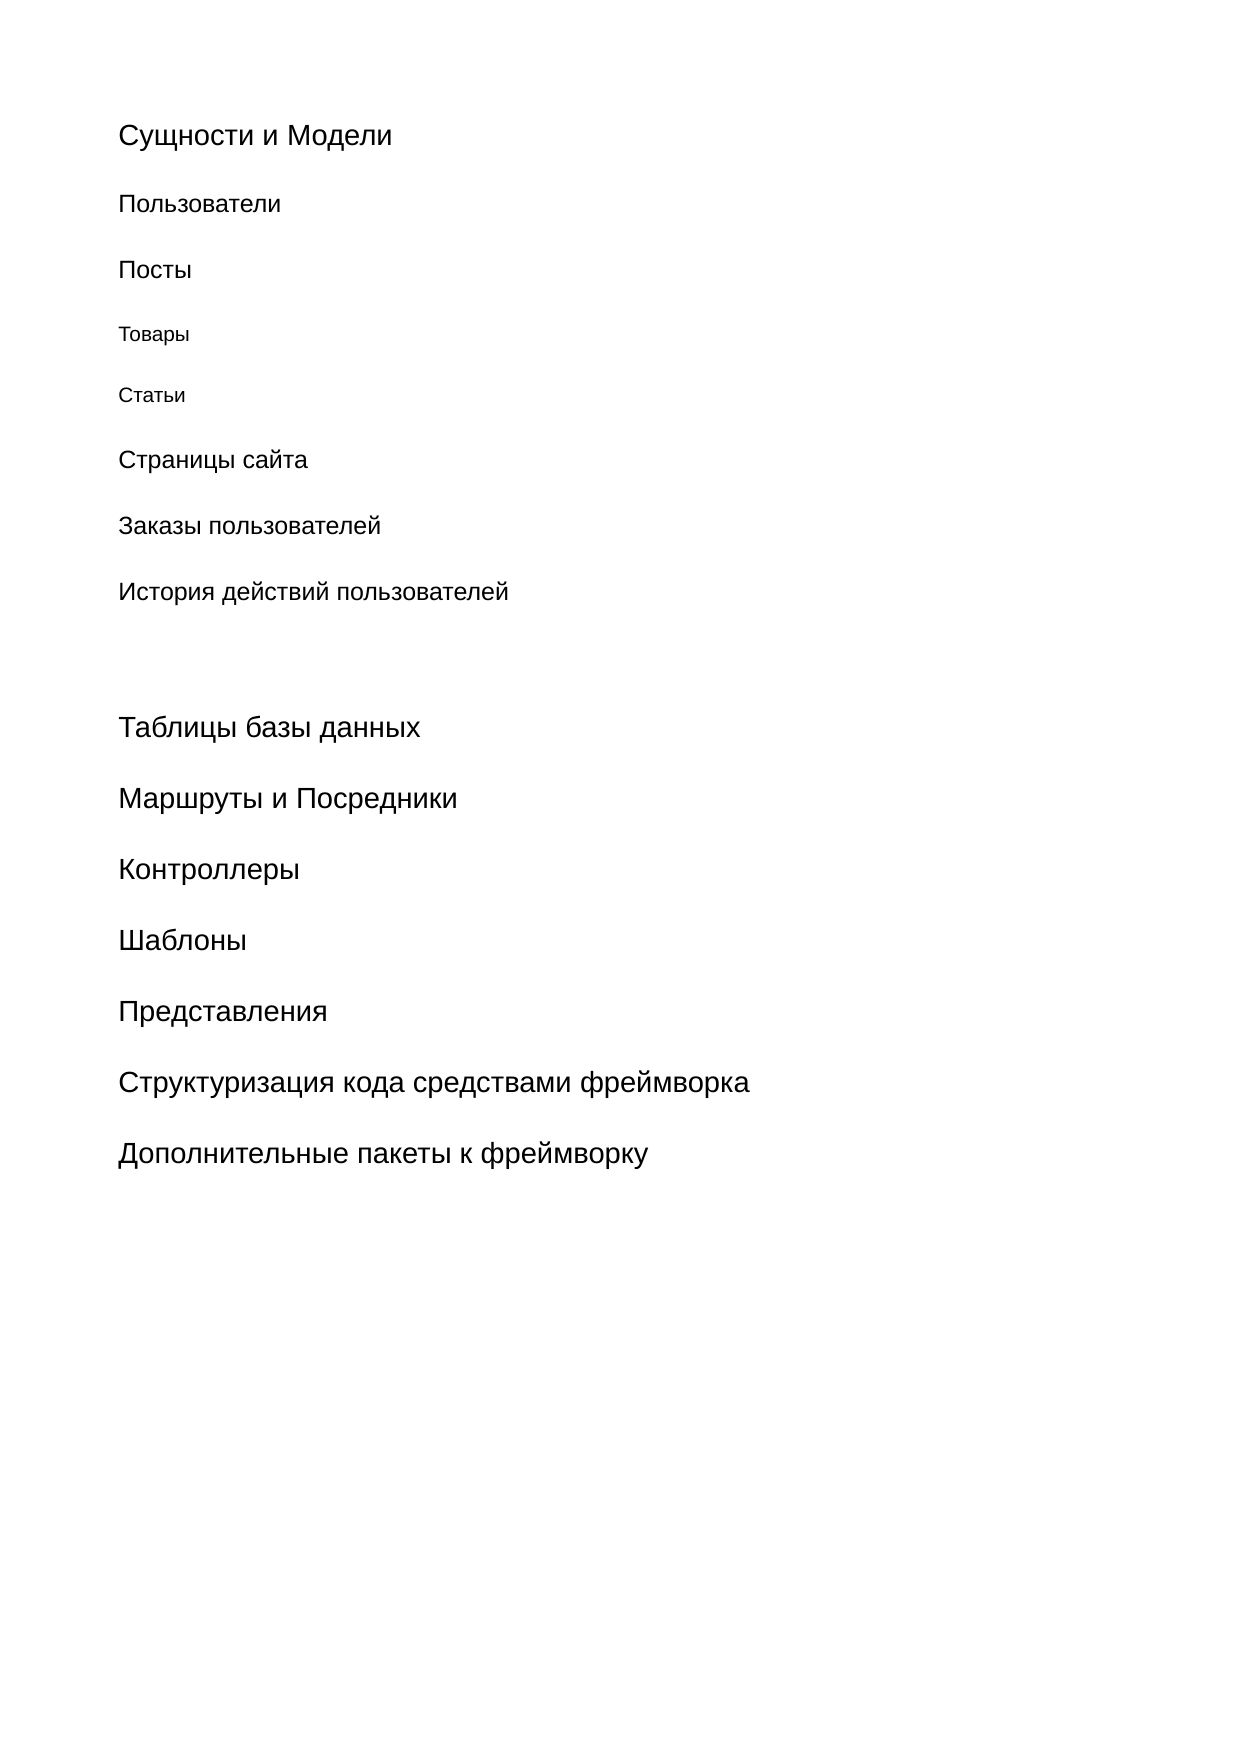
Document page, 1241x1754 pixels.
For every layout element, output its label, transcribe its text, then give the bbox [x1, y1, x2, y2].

subtitle Страницы сайта [118, 444, 1122, 473]
subtitle Посты [118, 255, 1122, 284]
subtitle Дополнительные пакеты к фреймворку [118, 1136, 1122, 1169]
subtitle Таблицы базы данных [118, 709, 1122, 743]
subtitle Маршруты и Посредники [118, 781, 1122, 814]
subtitle Пользователи [118, 189, 1122, 218]
subtitle Структуризация кода средствами фреймворка [118, 1065, 1122, 1098]
subtitle Шаблоны [118, 923, 1122, 956]
subtitle Сущности и Модели [118, 118, 1122, 152]
subtitle Статьи [118, 383, 1122, 407]
subtitle История действий пользователей [118, 577, 1122, 606]
subtitle Товары [118, 322, 1122, 346]
subtitle Заказы пользователей [118, 511, 1122, 539]
subtitle Представления [118, 994, 1122, 1027]
subtitle Контроллеры [118, 852, 1122, 885]
